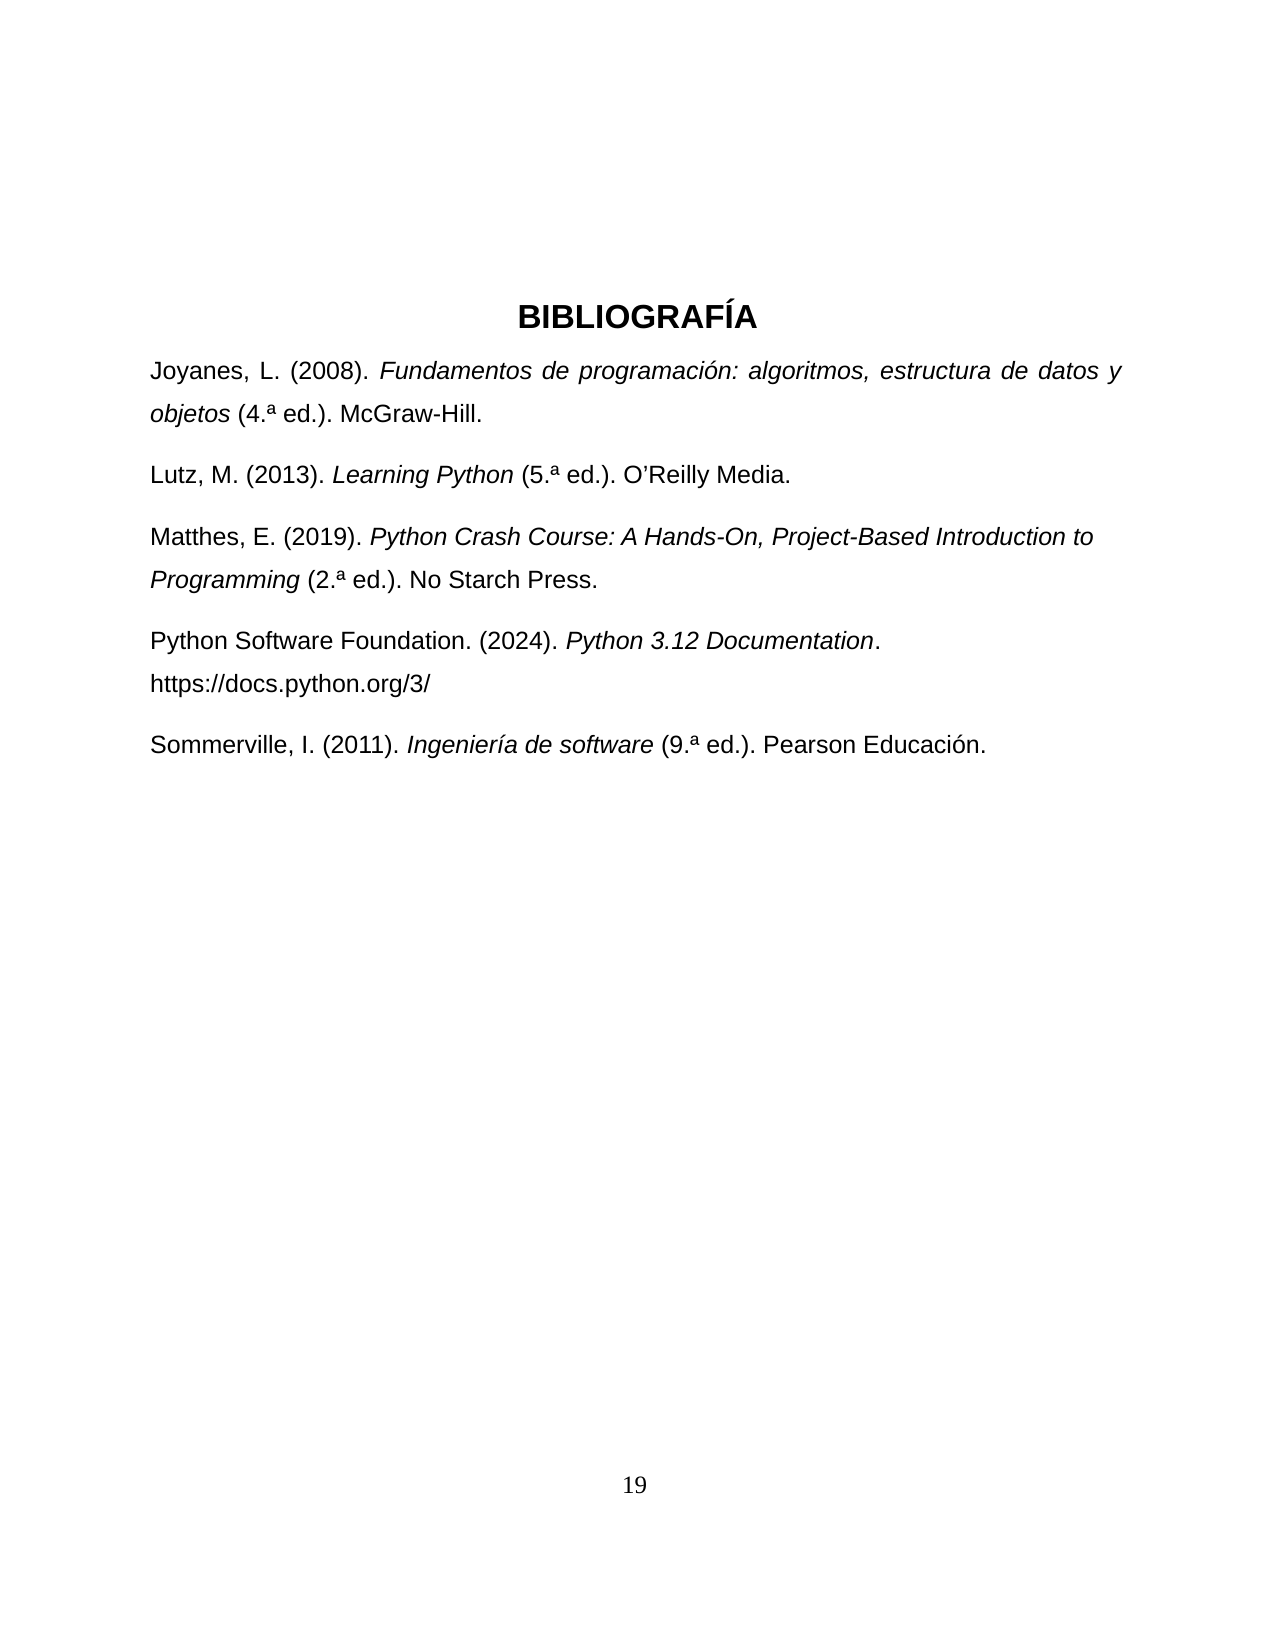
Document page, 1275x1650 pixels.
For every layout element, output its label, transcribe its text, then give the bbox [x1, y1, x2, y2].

text Joyanes, L. (2008). Fundamentos de programación: algoritmos, estructura de datos y objetos (4.ª ed.). McGraw-Hill. [150, 356, 1125, 428]
text Sommerville, I. (2011). Ingeniería de software (9.ª ed.). Pearson Educación. [150, 730, 1125, 759]
text Lutz, M. (2013). Learning Python (5.ª ed.). O’Reilly Media. [150, 461, 1125, 489]
subtitle BIBLIOGRAFÍA [150, 297, 1125, 335]
text Python Software Foundation. (2024). Python 3.12 Documentation. https://docs.python.org/3/ [150, 626, 1125, 698]
text Matthes, E. (2019). Python Crash Course: A Hands-On, Project-Based Introduction to Programming (2.ª ed.). No Starch Press. [150, 522, 1125, 593]
